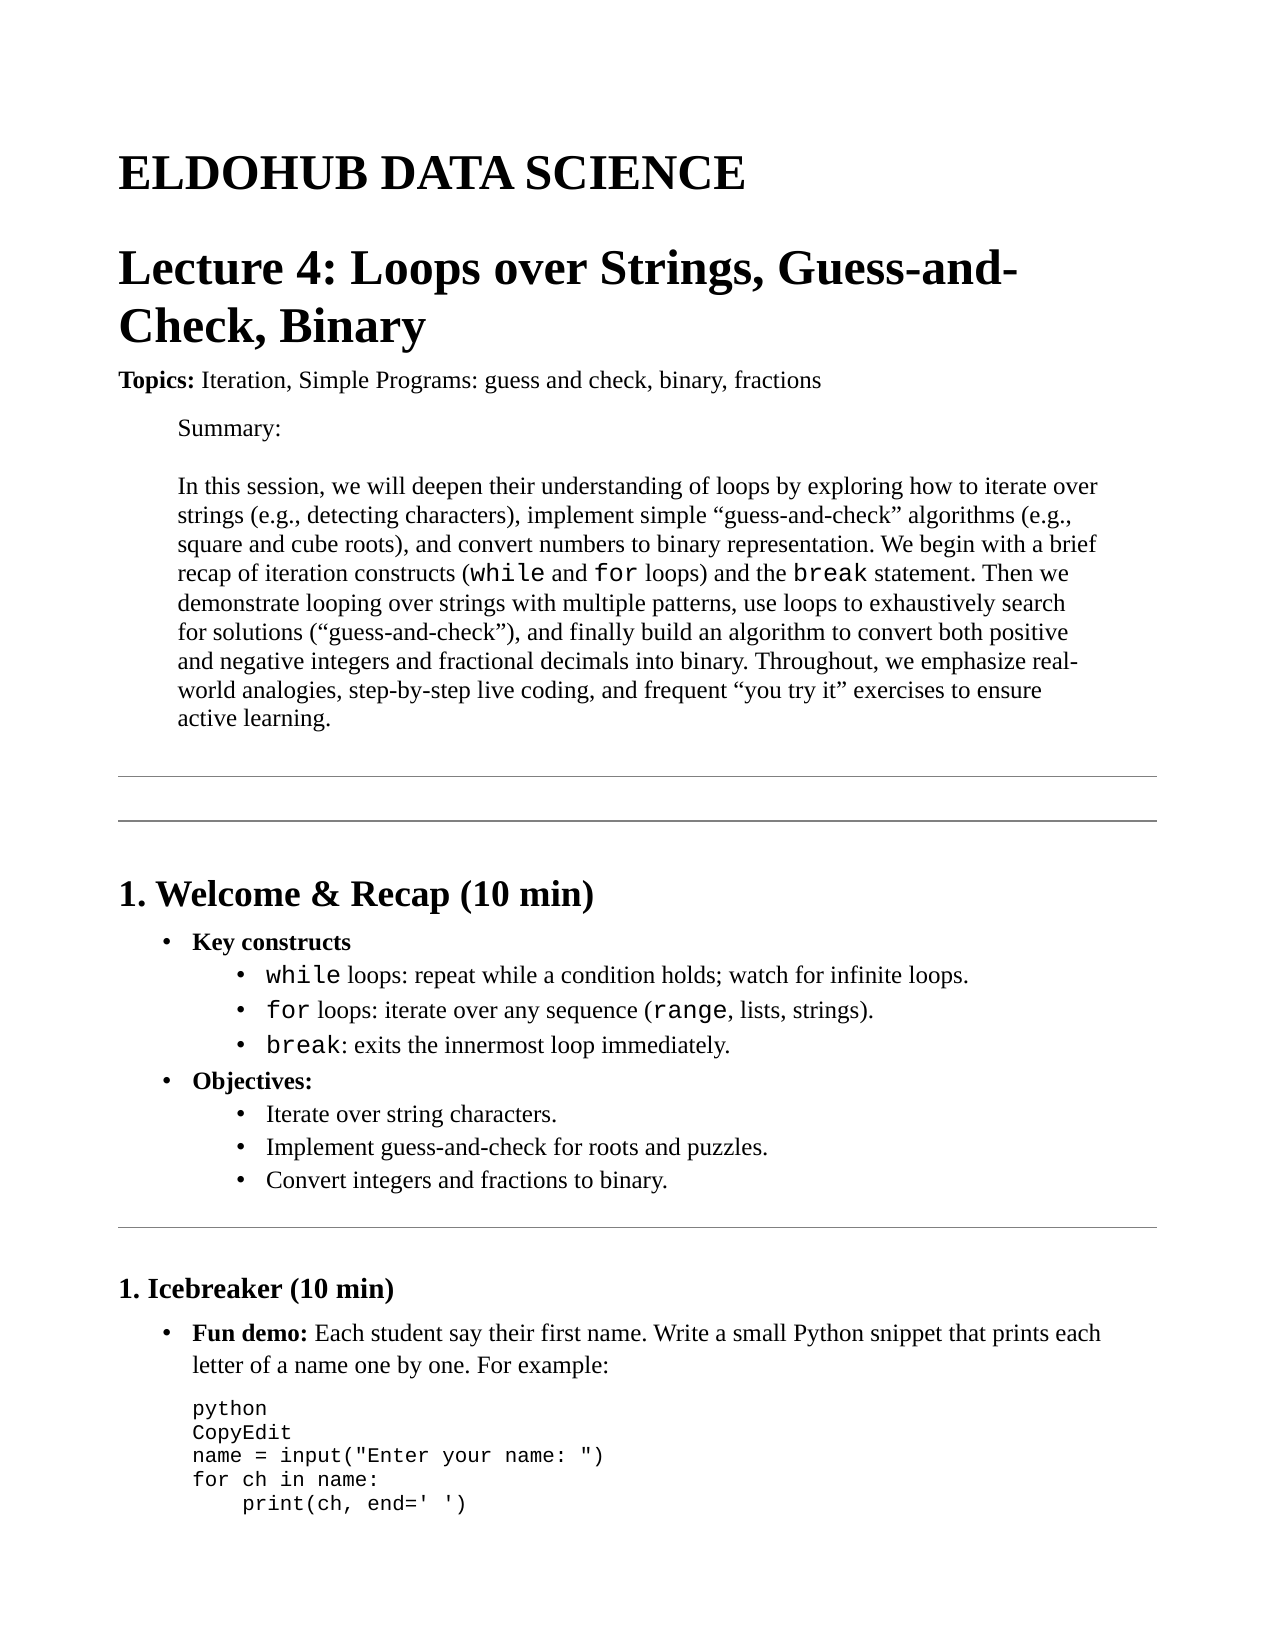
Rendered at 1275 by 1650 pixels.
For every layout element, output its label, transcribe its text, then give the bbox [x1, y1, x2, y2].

list Implement guess-and-check for roots and puzzles. [236, 1132, 1157, 1161]
list python [162, 1398, 1157, 1422]
list Iterate over string characters. [236, 1099, 1157, 1128]
list CopyEdit [162, 1422, 1157, 1446]
list Convert integers and fractions to binary. [236, 1165, 1157, 1194]
text In this session, we will deepen their understanding of loops by exploring how to iterate over strings (e.g., detecting characters), implement simple “guess-and-check” algorithms (e.g., square and cube roots), and convert numbers to binary representation. We begin with a brief recap of iteration constructs (while and for loops) and the break statement. Then we demonstrate looping over strings with multiple patterns, use loops to exhaustively search for solutions (“guess-and-check”), and finally build an algorithm to convert both positive and negative integers and fractional decimals into binary. Throughout, we emphasize real-world analogies, step-by-step live coding, and frequent “you try it” exercises to ensure active learning. [177, 471, 1098, 732]
text Summary: [177, 413, 1098, 442]
list Fun demo: Each student say their first name. Write a small Python snippet that prints each letter of a name one by one. For example: [162, 1318, 1157, 1379]
subtitle 1. Welcome & Recap (10 min) [118, 871, 1157, 914]
text Topics: Iteration, Simple Programs: guess and check, binary, fractions [118, 366, 1157, 394]
list while loops: repeat while a condition holds; watch for infinite loops. [236, 960, 1157, 991]
list name = input("Enter your name: ") [162, 1446, 1157, 1469]
list for loops: iterate over any sequence (range, lists, strings). [236, 995, 1157, 1026]
subtitle ELDOHUB DATA SCIENCE [118, 143, 1157, 201]
list Key constructs [162, 927, 1157, 956]
list break: exits the innermost loop immediately. [236, 1031, 1157, 1061]
list for ch in name: [162, 1469, 1157, 1493]
list Objectives: [162, 1066, 1157, 1095]
list print(ch, end=' ') [162, 1493, 1157, 1516]
subtitle 1. Icebreaker (10 min) [118, 1272, 1157, 1305]
subtitle Lecture 4: Loops over Strings, Guess-and-Check, Binary [118, 238, 1157, 353]
